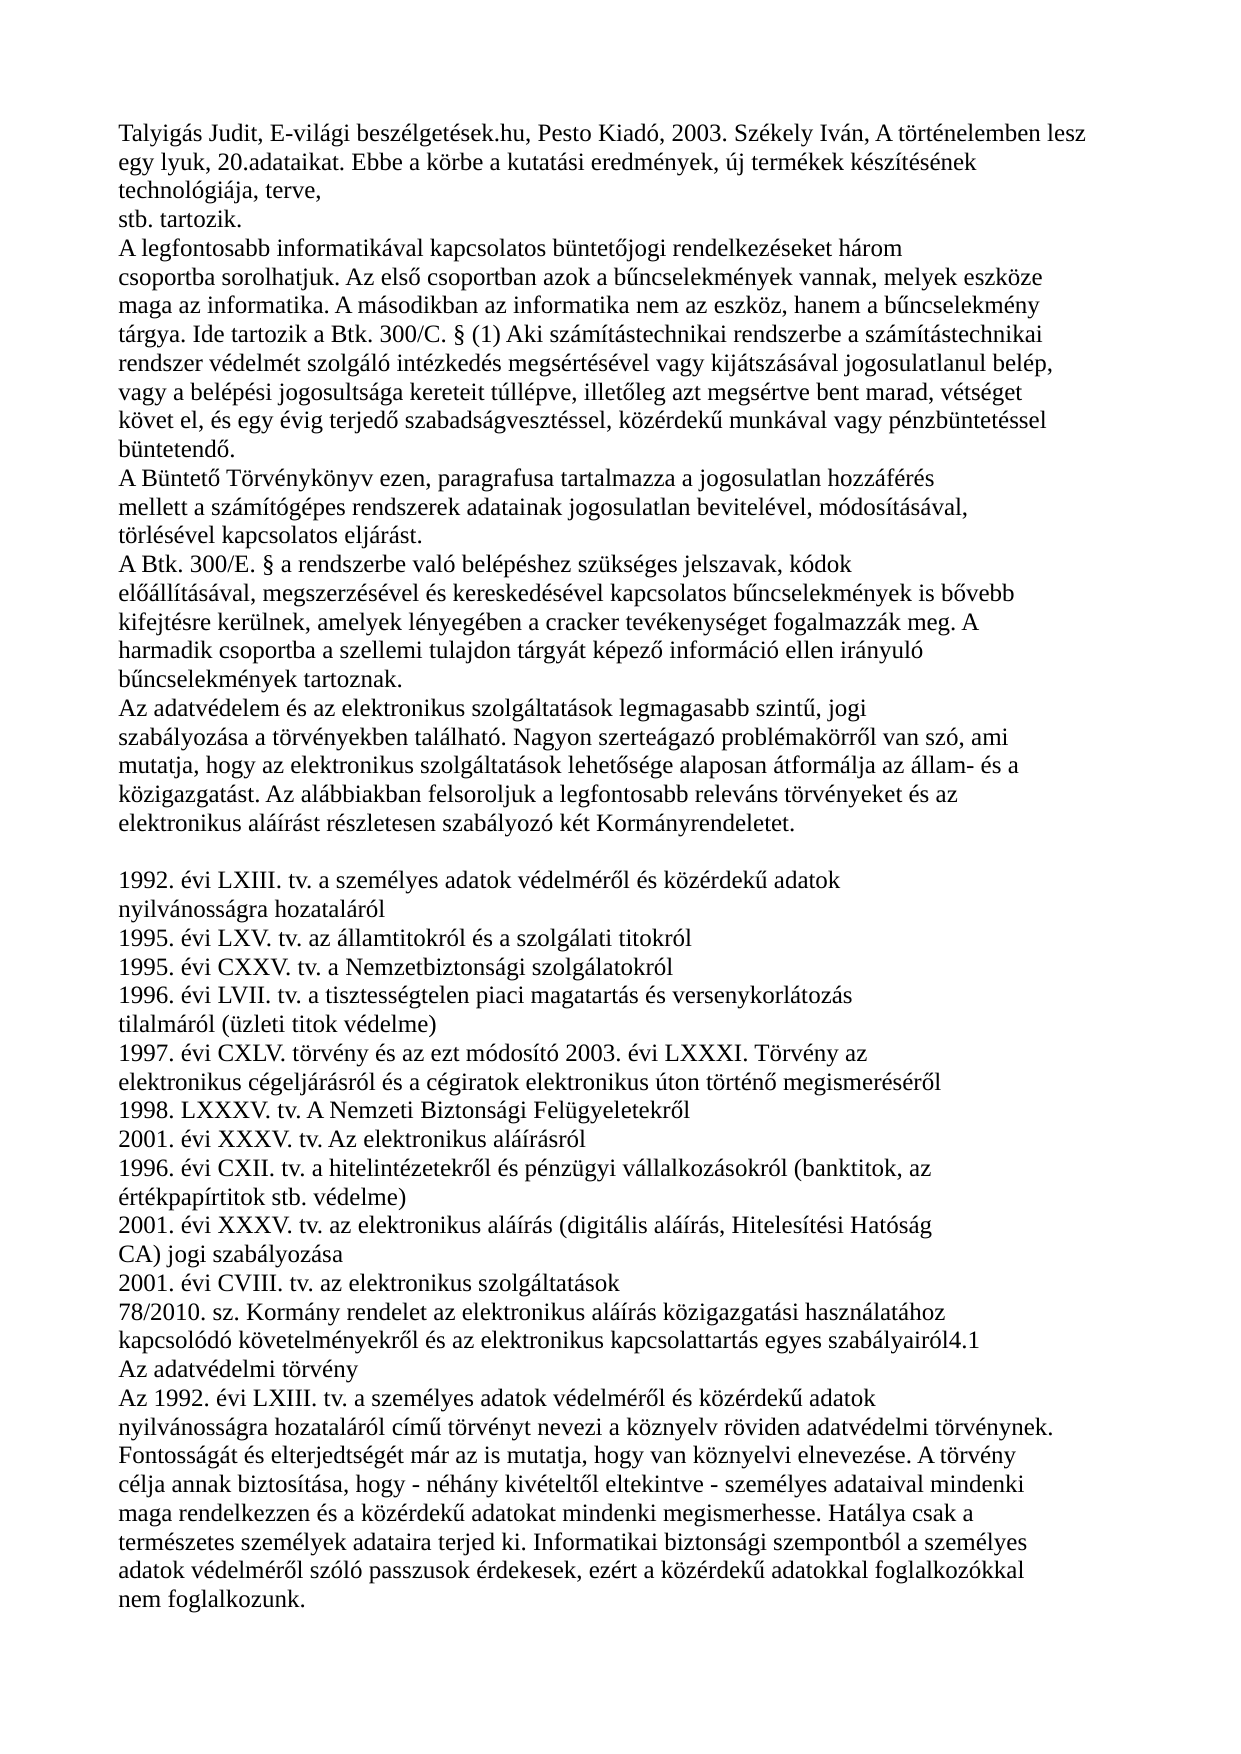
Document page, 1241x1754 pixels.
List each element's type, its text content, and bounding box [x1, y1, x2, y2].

text 1996. évi CXII. tv. a hitelintézetekről és pénzügyi vállalkozásokról (banktitok, az [118, 1153, 1122, 1182]
text Az adatvédelem és az elektronikus szolgáltatások legmagasabb szintű, jogi [118, 693, 1122, 722]
text tilalmáról (üzleti titok védelme) [118, 1009, 1122, 1038]
text tárgya. Ide tartozik a Btk. 300/C. § (1) Aki számítástechnikai rendszerbe a számítástechnikai [118, 319, 1122, 348]
text értékpapírtitok stb. védelme) [118, 1182, 1122, 1211]
text A Büntető Törvénykönyv ezen, paragrafusa tartalmazza a jogosulatlan hozzáférés [118, 463, 1122, 492]
text CA) jogi szabályozása [118, 1239, 1122, 1268]
text 1995. évi CXXV. tv. a Nemzetbiztonsági szolgálatokról [118, 952, 1122, 981]
text közigazgatást. Az alábbiakban felsoroljuk a legfontosabb releváns törvényeket és az [118, 779, 1122, 808]
text büntetendő. [118, 434, 1122, 463]
text A legfontosabb informatikával kapcsolatos büntetőjogi rendelkezéseket három [118, 233, 1122, 262]
text A Btk. 300/E. § a rendszerbe való belépéshez szükséges jelszavak, kódok [118, 549, 1122, 578]
text kifejtésre kerülnek, amelyek lényegében a cracker tevékenységet fogalmazzák meg. A [118, 607, 1122, 636]
text mutatja, hogy az elektronikus szolgáltatások lehetősége alaposan átformálja az állam- és a [118, 751, 1122, 779]
text Az 1992. évi LXIII. tv. a személyes adatok védelméről és közérdekű adatok [118, 1383, 1122, 1412]
text Fontosságát és elterjedtségét már az is mutatja, hogy van köznyelvi elnevezése. A törvény [118, 1441, 1122, 1469]
text Az adatvédelmi törvény [118, 1354, 1122, 1383]
text természetes személyek adataira terjed ki. Informatikai biztonsági szempontból a személyes [118, 1527, 1122, 1556]
text 2001. évi CVIII. tv. az elektronikus szolgáltatások [118, 1268, 1122, 1297]
text nyilvánosságra hozataláról című törvényt nevezi a köznyelv röviden adatvédelmi törvénynek. [118, 1412, 1122, 1441]
text maga rendelkezzen és a közérdekű adatokat mindenki megismerhesse. Hatálya csak a [118, 1498, 1122, 1527]
text elektronikus aláírást részletesen szabályozó két Kormányrendeletet. [118, 808, 1122, 837]
text 1995. évi LXV. tv. az államtitokról és a szolgálati titokról [118, 923, 1122, 952]
text szabályozása a törvényekben található. Nagyon szerteágazó problémakörről van szó, ami [118, 722, 1122, 751]
text 1997. évi CXLV. törvény és az ezt módosító 2003. évi LXXXI. Törvény az [118, 1038, 1122, 1067]
text csoportba sorolhatjuk. Az első csoportban azok a bűncselekmények vannak, melyek eszköze [118, 262, 1122, 291]
text rendszer védelmét szolgáló intézkedés megsértésével vagy kijátszásával jogosulatlanul belép, [118, 348, 1122, 377]
text elektronikus cégeljárásról és a cégiratok elektronikus úton történő megismeréséről [118, 1067, 1122, 1096]
text Talyigás Judit, E-világi beszélgetések.hu, Pesto Kiadó, 2003. Székely Iván, A történelemben lesz egy lyuk, 20.adataikat. Ebbe a körbe a kutatási eredmények, új termékek készítésének technológiája, terve, [118, 118, 1122, 204]
text nyilvánosságra hozataláról [118, 894, 1122, 923]
text stb. tartozik. [118, 204, 1122, 233]
text 1998. LXXXV. tv. A Nemzeti Biztonsági Felügyeletekről [118, 1096, 1122, 1124]
text maga az informatika. A másodikban az informatika nem az eszköz, hanem a bűncselekmény [118, 291, 1122, 319]
text 2001. évi XXXV. tv. az elektronikus aláírás (digitális aláírás, Hitelesítési Hatóság [118, 1211, 1122, 1239]
text célja annak biztosítása, hogy - néhány kivételtől eltekintve - személyes adataival mindenki [118, 1469, 1122, 1498]
text 78/2010. sz. Kormány rendelet az elektronikus aláírás közigazgatási használatához [118, 1297, 1122, 1326]
text vagy a belépési jogosultsága kereteit túllépve, illetőleg azt megsértve bent marad, vétséget [118, 377, 1122, 406]
text harmadik csoportba a szellemi tulajdon tárgyát képező információ ellen irányuló [118, 636, 1122, 664]
text mellett a számítógépes rendszerek adatainak jogosulatlan bevitelével, módosításával, [118, 492, 1122, 521]
text 2001. évi XXXV. tv. Az elektronikus aláírásról [118, 1124, 1122, 1153]
text kapcsolódó követelményekről és az elektronikus kapcsolattartás egyes szabályairól4.1 [118, 1326, 1122, 1354]
text 1996. évi LVII. tv. a tisztességtelen piaci magatartás és versenykorlátozás [118, 981, 1122, 1009]
text adatok védelméről szóló passzusok érdekesek, ezért a közérdekű adatokkal foglalkozókkal [118, 1556, 1122, 1584]
text nem foglalkozunk. [118, 1584, 1122, 1613]
text követ el, és egy évig terjedő szabadságvesztéssel, közérdekű munkával vagy pénzbüntetéssel [118, 406, 1122, 434]
text 1992. évi LXIII. tv. a személyes adatok védelméről és közérdekű adatok [118, 866, 1122, 894]
text törlésével kapcsolatos eljárást. [118, 521, 1122, 549]
text előállításával, megszerzésével és kereskedésével kapcsolatos bűncselekmények is bővebb [118, 578, 1122, 607]
text bűncselekmények tartoznak. [118, 664, 1122, 693]
